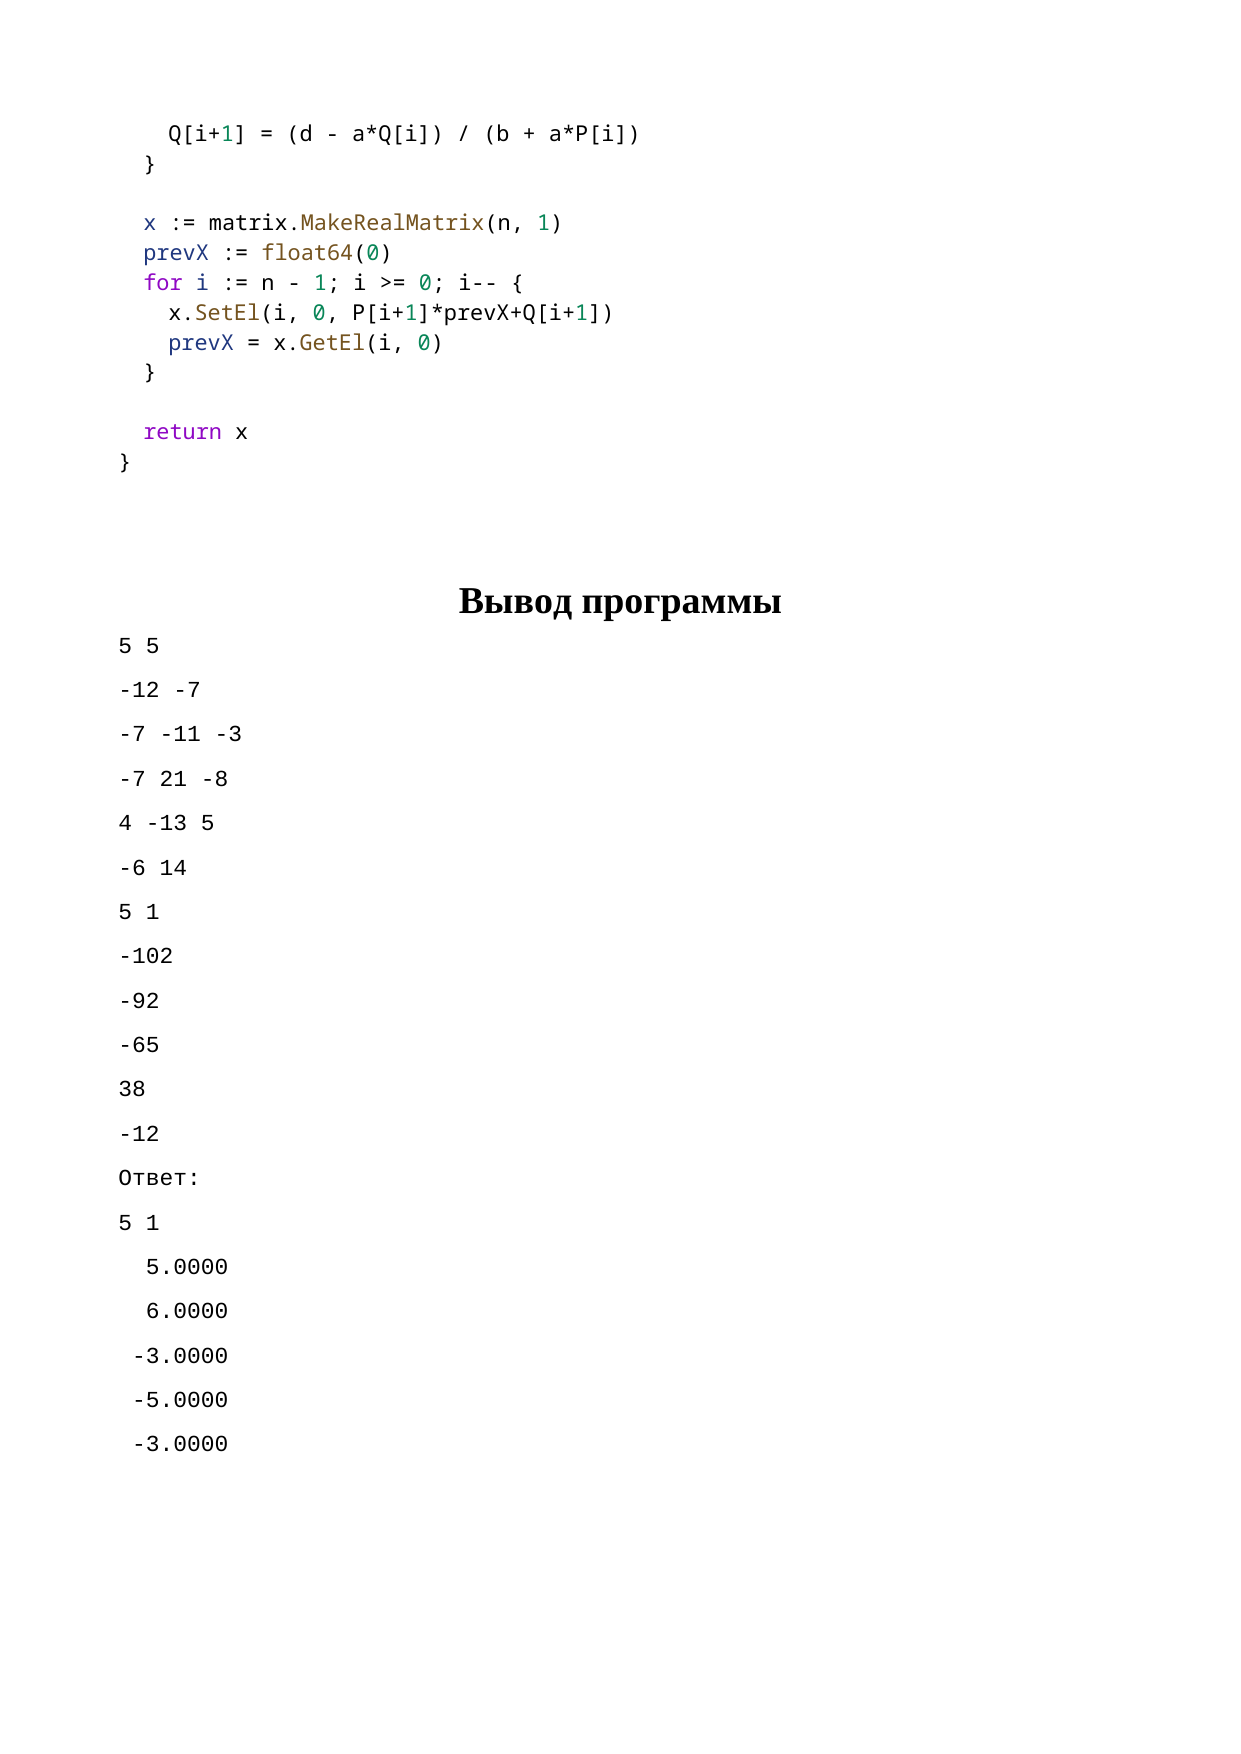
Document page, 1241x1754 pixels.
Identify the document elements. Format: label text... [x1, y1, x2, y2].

text 5.0000 [118, 1255, 1122, 1281]
text 38 [118, 1078, 1122, 1104]
text } [118, 148, 1122, 178]
text prevX = x.GetEl(i, 0) [118, 327, 1122, 356]
text return x [118, 416, 1122, 446]
text x := matrix.MakeRealMatrix(n, 1) [118, 207, 1122, 237]
text -6 14 [118, 856, 1122, 882]
text -102 [118, 944, 1122, 971]
text x.SetEl(i, 0, P[i+1]*prevX+Q[i+1]) [118, 297, 1122, 327]
text -12 [118, 1122, 1122, 1148]
text 5 1 [118, 900, 1122, 926]
text 6.0000 [118, 1299, 1122, 1326]
text } [118, 356, 1122, 386]
text -92 [118, 989, 1122, 1015]
text prevX := float64(0) [118, 237, 1122, 267]
text 5 5 [118, 634, 1122, 660]
text } [118, 446, 1122, 475]
text Q[i+1] = (d - a*Q[i]) / (b + a*P[i]) [118, 118, 1122, 148]
text 4 -13 5 [118, 811, 1122, 837]
text -3.0000 [118, 1344, 1122, 1370]
text for i := n - 1; i >= 0; i-- { [118, 267, 1122, 297]
text Ответ: [118, 1166, 1122, 1192]
text -7 -11 -3 [118, 723, 1122, 749]
text -3.0000 [118, 1433, 1122, 1459]
subtitle Вывод программы [118, 578, 1122, 621]
text -5.0000 [118, 1388, 1122, 1414]
text -65 [118, 1033, 1122, 1059]
text -12 -7 [118, 678, 1122, 704]
text -7 21 -8 [118, 767, 1122, 793]
text 5 1 [118, 1211, 1122, 1237]
